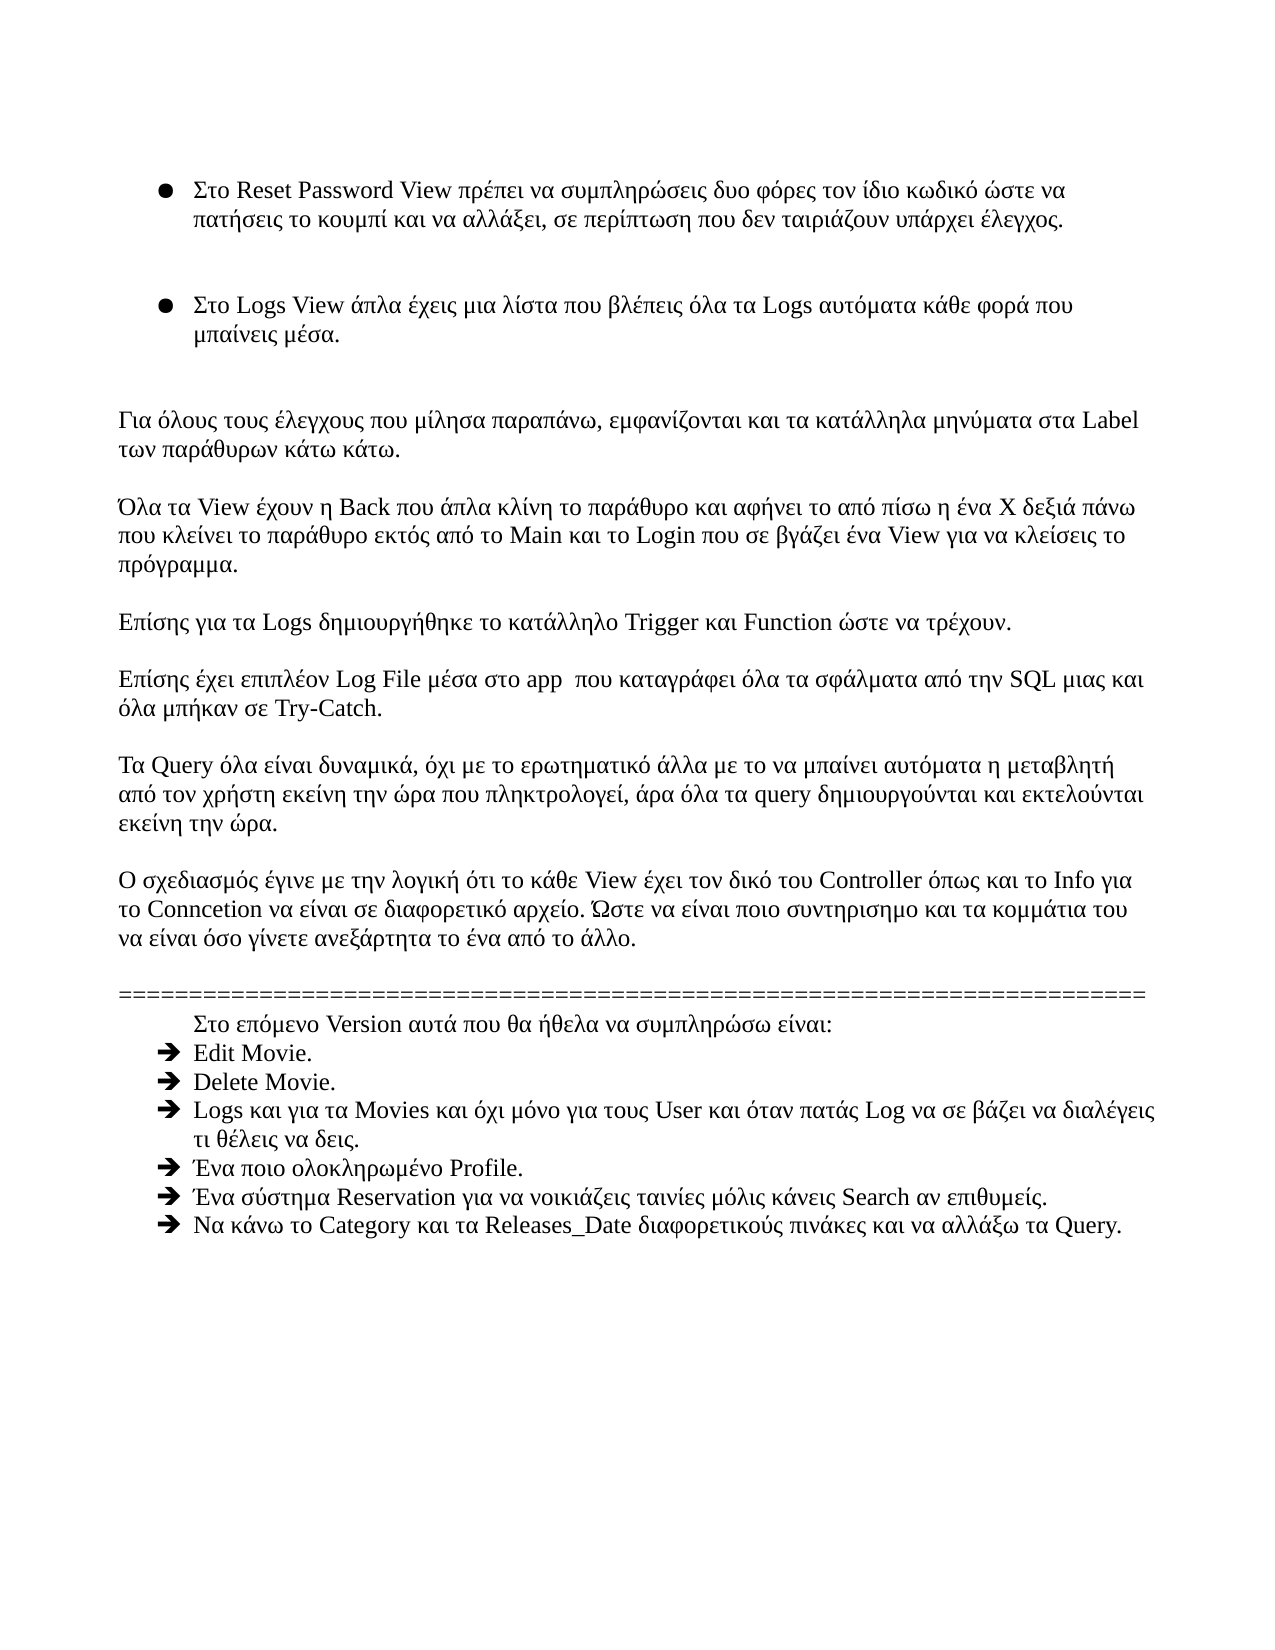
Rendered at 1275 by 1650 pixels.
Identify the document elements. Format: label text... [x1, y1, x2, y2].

list Ένα ποιο ολοκληρωμένο Profile. [156, 1153, 1157, 1182]
list Delete Movie. [156, 1067, 1157, 1096]
text Τα Query όλα είναι δυναμικά, όχι με το ερωτηματικό άλλα με το να μπαίνει αυτόματα η μεταβλητή από τον χρήστη εκείνη την ώρα που πληκτρολογεί, άρα όλα τα query δημιουργούνται και εκτελούνται εκείνη την ώρα. [118, 751, 1157, 837]
text Για όλους τους έλεγχους που μίλησα παραπάνω, εμφανίζονται και τα κατάλληλα μηνύματα στα Label των παράθυρων κάτω κάτω. [118, 406, 1157, 463]
list Στο επόμενο Version αυτά που θα ήθελα να συμπληρώσω είναι: [156, 1009, 1157, 1038]
list Ένα σύστημα Reservation για να νοικιάζεις ταινίες μόλις κάνεις Search αν επιθυμείς. [156, 1182, 1157, 1211]
text Όλα τα View έχουν η Back που άπλα κλίνη το παράθυρο και αφήνει το από πίσω η ένα X δεξιά πάνω που κλείνει το παράθυρο εκτός από το Main και το Login που σε βγάζει ένα View για να κλείσεις το πρόγραμμα. [118, 492, 1157, 578]
list Στο Reset Password View πρέπει να συμπληρώσεις δυο φόρες τον ίδιο κωδικό ώστε να πατήσεις το κουμπί και να αλλάξει, σε περίπτωση που δεν ταιριάζουν υπάρχει έλεγχος. [156, 176, 1157, 233]
list Να κάνω το Category και τα Releases_Date διαφορετικούς πινάκες και να αλλάξω τα Query. [156, 1211, 1157, 1239]
text ========================================================================= [118, 981, 1157, 1009]
list Logs και για τα Movies και όχι μόνο για τους User και όταν πατάς Log να σε βάζει να διαλέγεις τι θέλεις να δεις. [156, 1096, 1157, 1153]
list Στο Logs View άπλα έχεις μια λίστα που βλέπεις όλα τα Logs αυτόματα κάθε φορά που μπαίνεις μέσα. [156, 291, 1157, 348]
text Ο σχεδιασμός έγινε με την λογική ότι το κάθε View έχει τον δικό του Controller όπως και το Info για το Conncetion να είναι σε διαφορετικό αρχείο. Ώστε να είναι ποιο συντηρισημο και τα κομμάτια του να είναι όσο γίνετε ανεξάρτητα το ένα από το άλλο. [118, 866, 1157, 952]
text Επίσης έχει επιπλέον Log File μέσα στο app που καταγράφει όλα τα σφάλματα από την SQL μιας και όλα μπήκαν σε Try-Catch. [118, 664, 1157, 722]
list Edit Movie. [156, 1038, 1157, 1067]
text Επίσης για τα Logs δημιουργήθηκε το κατάλληλο Trigger και Function ώστε να τρέχουν. [118, 607, 1157, 636]
